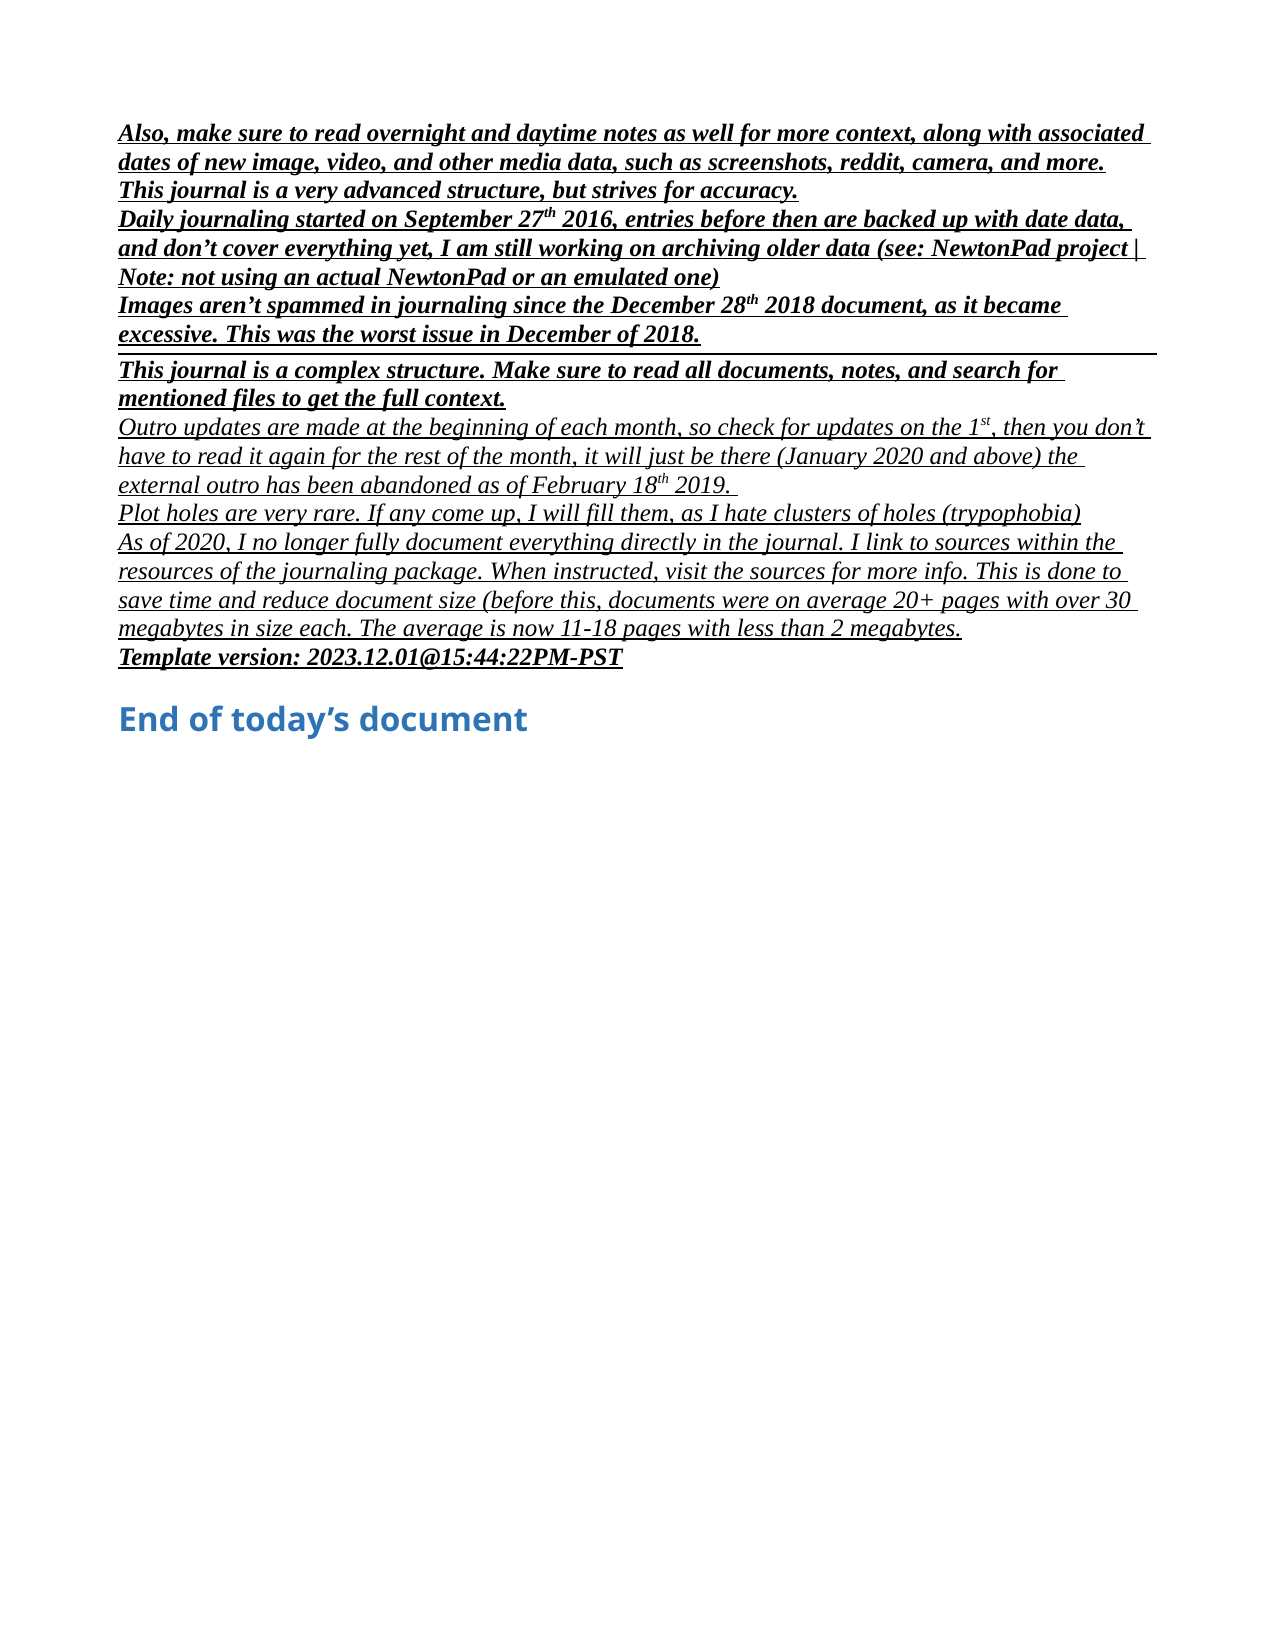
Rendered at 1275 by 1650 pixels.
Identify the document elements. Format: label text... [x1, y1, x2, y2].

text Template version: 2023.12.01@15:44:22PM-PST [118, 642, 1157, 671]
text Also, make sure to read overnight and daytime notes as well for more context, along with associated dates of new image, video, and other media data, such as screenshots, reddit, camera, and more. [118, 118, 1157, 176]
text As of 2020, I no longer fully document everything directly in the journal. I link to sources within the resources of the journaling package. When instructed, visit the sources for more info. This is done to save time and reduce document size (before this, documents were on average 20+ pages with over 30 megabytes in size each. The average is now 11-18 pages with less than 2 megabytes. [118, 527, 1157, 642]
text This journal is a complex structure. Make sure to read all documents, notes, and search for mentioned files to get the full context. [118, 355, 1157, 412]
text Plot holes are very rare. If any come up, I will fill them, as I hate clusters of holes (trypophobia) [118, 498, 1157, 527]
text Outro updates are made at the beginning of each month, so check for updates on the 1st, then you don’t have to read it again for the rest of the month, it will just be there (January 2020 and above) the external outro has been abandoned as of February 18th 2019. [118, 412, 1157, 498]
text This journal is a very advanced structure, but strives for accuracy. [118, 176, 1157, 204]
subtitle End of today’s document [118, 696, 1157, 741]
text Images aren’t spammed in journaling since the December 28th 2018 document, as it became excessive. This was the worst issue in December of 2018. [118, 291, 1157, 353]
text Daily journaling started on September 27th 2016, entries before then are backed up with date data, and don’t cover everything yet, I am still working on archiving older data (see: NewtonPad project | Note: not using an actual NewtonPad or an emulated one) [118, 204, 1157, 291]
